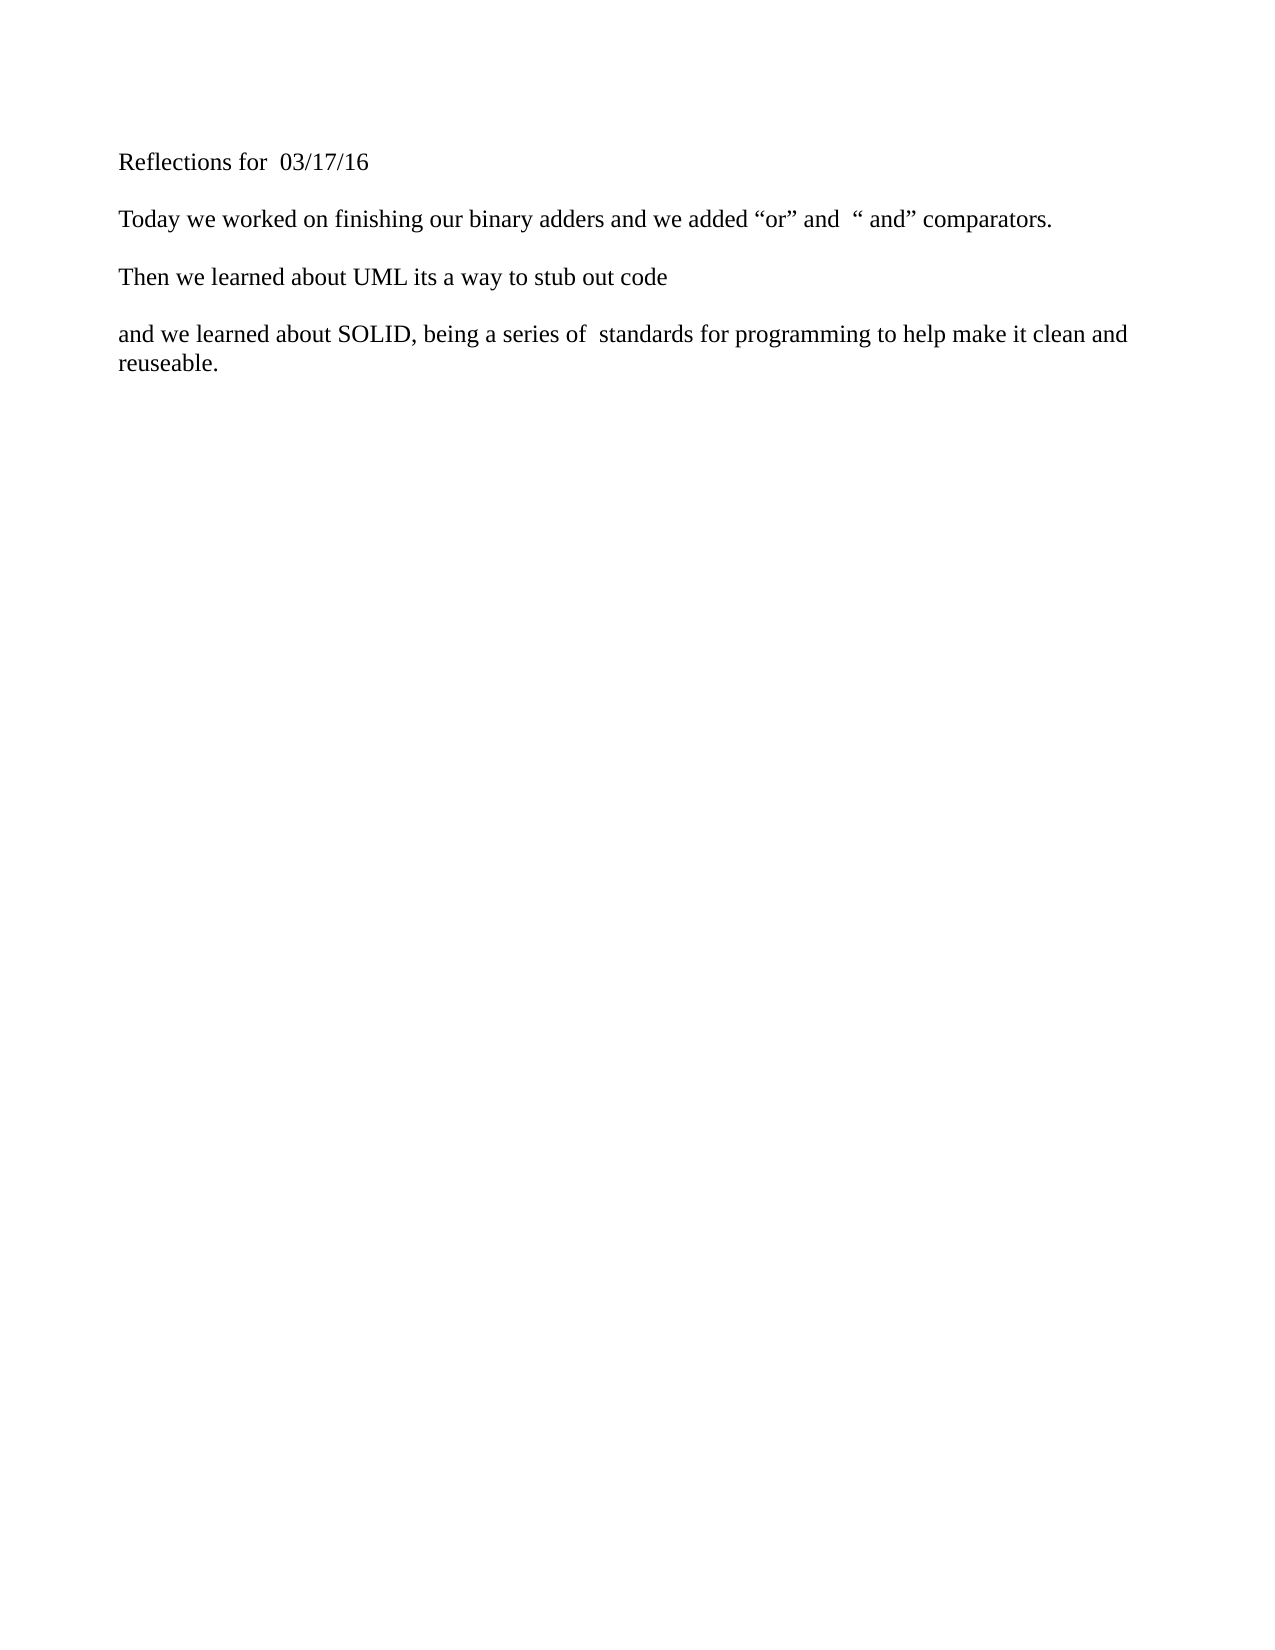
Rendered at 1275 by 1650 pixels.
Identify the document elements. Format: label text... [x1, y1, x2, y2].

text Today we worked on finishing our binary adders and we added “or” and “ and” comparators. [118, 204, 1157, 233]
text Reflections for 03/17/16 [118, 147, 1157, 176]
text and we learned about SOLID, being a series of standards for programming to help make it clean and reuseable. [118, 319, 1157, 377]
text Then we learned about UML its a way to stub out code [118, 262, 1157, 291]
